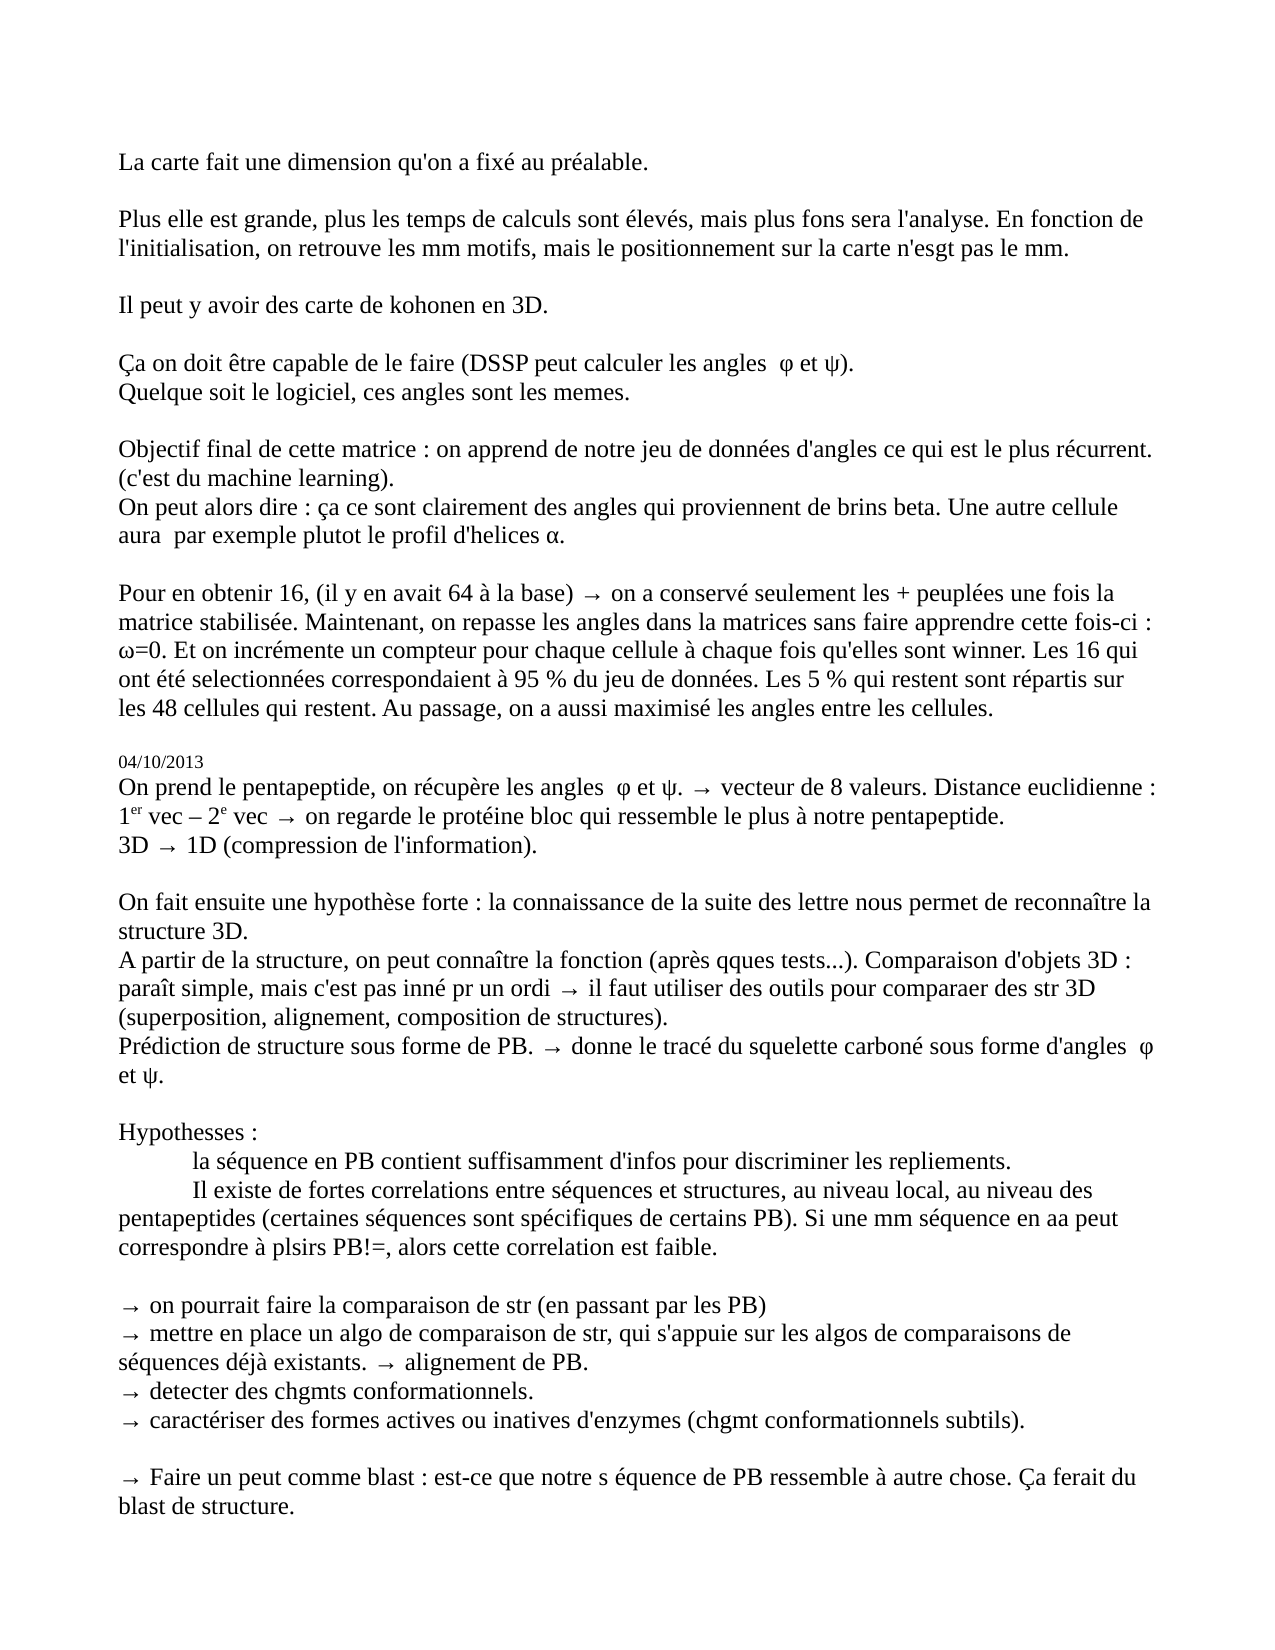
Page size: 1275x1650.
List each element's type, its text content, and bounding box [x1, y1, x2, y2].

text → Faire un peut comme blast : est-ce que notre s équence de PB ressemble à autre chose. Ça ferait du blast de structure. [118, 1462, 1157, 1520]
text → mettre en place un algo de comparaison de str, qui s'appuie sur les algos de comparaisons de séquences déjà existants. → alignement de PB. [118, 1318, 1157, 1376]
text On fait ensuite une hypothèse forte : la connaissance de la suite des lettre nous permet de reconnaître la structure 3D. [118, 887, 1157, 945]
text Prédiction de structure sous forme de PB. → donne le tracé du squelette carboné sous forme d'angles φ et ψ. [118, 1031, 1157, 1088]
text 3D → 1D (compression de l'information). [118, 830, 1157, 858]
text Ça on doit être capable de le faire (DSSP peut calculer les angles φ et ψ). [118, 348, 1157, 377]
text Quelque soit le logiciel, ces angles sont les memes. [118, 377, 1157, 406]
text → caractériser des formes actives ou inatives d'enzymes (chgmt conformationnels subtils). [118, 1405, 1157, 1433]
text Objectif final de cette matrice : on apprend de notre jeu de données d'angles ce qui est le plus récurrent. (c'est du machine learning). [118, 434, 1157, 492]
text Il peut y avoir des carte de kohonen en 3D. [118, 291, 1157, 319]
text Il existe de fortes correlations entre séquences et structures, au niveau local, au niveau des pentapeptides (certaines séquences sont spécifiques de certains PB). Si une mm séquence en aa peut correspondre à plsirs PB!=, alors cette correlation est faible. [118, 1175, 1157, 1261]
text → detecter des chgmts conformationnels. [118, 1376, 1157, 1405]
text la séquence en PB contient suffisamment d'infos pour discriminer les repliements. [118, 1146, 1157, 1175]
text → on pourrait faire la comparaison de str (en passant par les PB) [118, 1290, 1157, 1318]
text Pour en obtenir 16, (il y en avait 64 à la base) → on a conservé seulement les + peuplées une fois la matrice stabilisée. Maintenant, on repasse les angles dans la matrices sans faire apprendre cette fois-ci : ω=0. Et on incrémente un compteur pour chaque cellule à chaque fois qu'elles sont winner. Les 16 qui ont été selectionnées correspondaient à 95 % du jeu de données. Les 5 % qui restent sont répartis sur les 48 cellules qui restent. Au passage, on a aussi maximisé les angles entre les cellules. [118, 578, 1157, 722]
text On prend le pentapeptide, on récupère les angles φ et ψ. → vecteur de 8 valeurs. Distance euclidienne : 1er vec – 2e vec → on regarde le protéine bloc qui ressemble le plus à notre pentapeptide. [118, 772, 1157, 830]
text Plus elle est grande, plus les temps de calculs sont élevés, mais plus fons sera l'analyse. En fonction de l'initialisation, on retrouve les mm motifs, mais le positionnement sur la carte n'esgt pas le mm. [118, 204, 1157, 262]
text 04/10/2013 [118, 751, 1157, 772]
text On peut alors dire : ça ce sont clairement des angles qui proviennent de brins beta. Une autre cellule aura par exemple plutot le profil d'helices α. [118, 492, 1157, 549]
text Hypothesses : [118, 1117, 1157, 1146]
text La carte fait une dimension qu'on a fixé au préalable. [118, 147, 1157, 176]
text A partir de la structure, on peut connaître la fonction (après qques tests...). Comparaison d'objets 3D : paraît simple, mais c'est pas inné pr un ordi → il faut utiliser des outils pour comparaer des str 3D (superposition, alignement, composition de structures). [118, 945, 1157, 1031]
